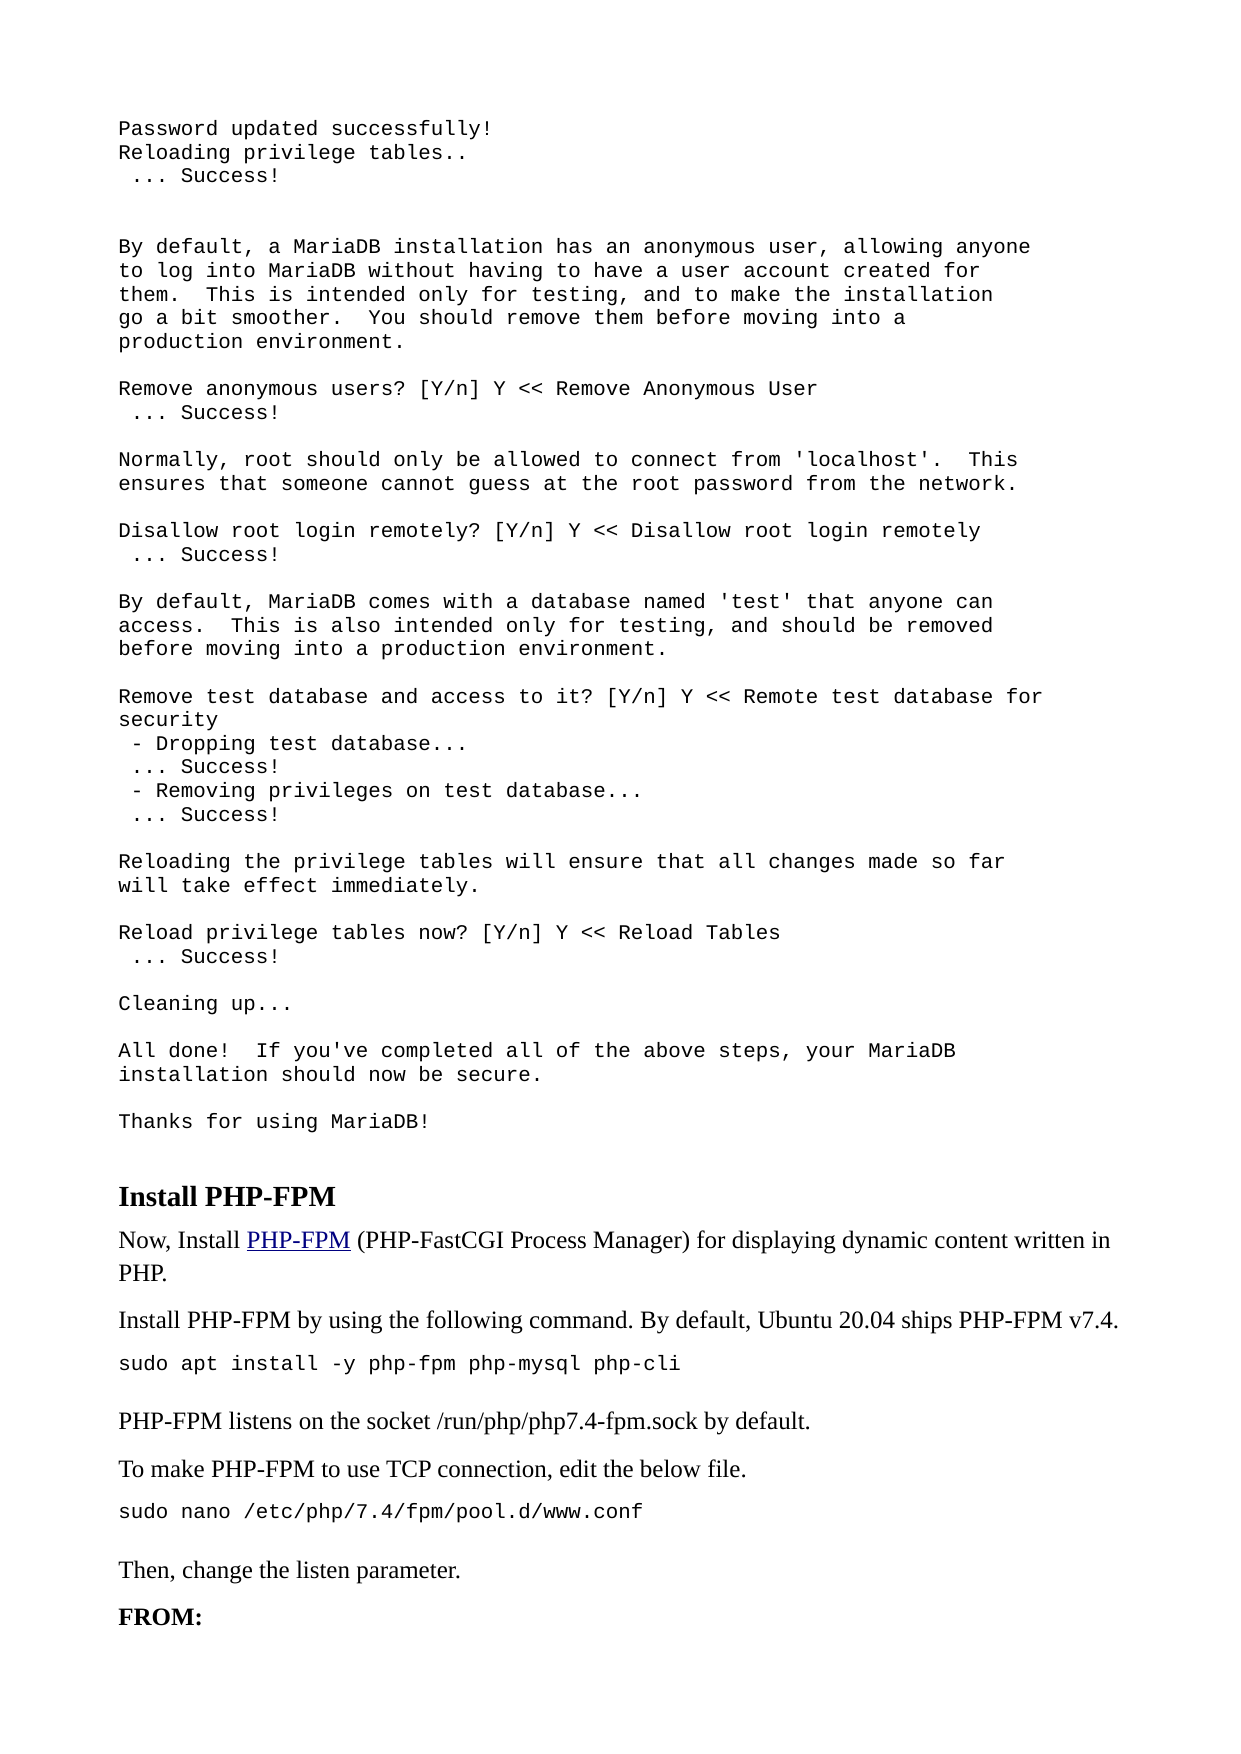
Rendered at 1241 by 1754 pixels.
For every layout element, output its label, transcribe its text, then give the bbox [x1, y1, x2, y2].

text Cleaning up... [118, 993, 1122, 1017]
subtitle Install PHP-FPM [118, 1179, 1122, 1212]
text PHP-FPM listens on the socket /run/php/php7.4-fpm.sock by default. [118, 1406, 1122, 1435]
text ensures that someone cannot guess at the root password from the network. [118, 473, 1122, 496]
text sudo nano /etc/php/7.4/fpm/pool.d/www.conf [118, 1502, 1122, 1525]
text Disallow root login remotely? [Y/n] Y << Disallow root login remotely [118, 520, 1122, 544]
text ... Success! [118, 544, 1122, 567]
text Reloading privilege tables.. [118, 142, 1122, 165]
text sudo apt install -y php-fpm php-mysql php-cli [118, 1353, 1122, 1377]
text Normally, root should only be allowed to connect from 'localhost'. This [118, 449, 1122, 473]
text Reload privilege tables now? [Y/n] Y << Reload Tables [118, 922, 1122, 946]
text Remove test database and access to it? [Y/n] Y << Remote test database for security [118, 686, 1122, 733]
text ... Success! [118, 165, 1122, 189]
text - Removing privileges on test database... [118, 780, 1122, 804]
text Remove anonymous users? [Y/n] Y << Remove Anonymous User [118, 378, 1122, 402]
text will take effect immediately. [118, 875, 1122, 898]
text Thanks for using MariaDB! [118, 1111, 1122, 1135]
text Install PHP-FPM by using the following command. By default, Ubuntu 20.04 ships PHP-FPM v7.4. [118, 1306, 1122, 1334]
text to log into MariaDB without having to have a user account created for [118, 260, 1122, 284]
text Password updated successfully! [118, 118, 1122, 142]
text Reloading the privilege tables will ensure that all changes made so far [118, 851, 1122, 875]
text installation should now be secure. [118, 1064, 1122, 1088]
text By default, MariaDB comes with a database named 'test' that anyone can [118, 591, 1122, 615]
text ... Success! [118, 804, 1122, 827]
text By default, a MariaDB installation has an anonymous user, allowing anyone [118, 236, 1122, 260]
text To make PHP-FPM to use TCP connection, edit the below file. [118, 1454, 1122, 1483]
text access. This is also intended only for testing, and should be removed [118, 615, 1122, 638]
text them. This is intended only for testing, and to make the installation [118, 284, 1122, 307]
text - Dropping test database... [118, 733, 1122, 757]
text ... Success! [118, 757, 1122, 780]
text Then, change the listen parameter. [118, 1555, 1122, 1583]
text before moving into a production environment. [118, 638, 1122, 662]
text go a bit smoother. You should remove them before moving into a [118, 307, 1122, 331]
text Now, Install PHP-FPM (PHP-FastCGI Process Manager) for displaying dynamic content written in PHP. [118, 1225, 1122, 1287]
text ... Success! [118, 946, 1122, 969]
text production environment. [118, 331, 1122, 354]
text FROM: [118, 1602, 1122, 1631]
text ... Success! [118, 402, 1122, 426]
text All done! If you've completed all of the above steps, your MariaDB [118, 1040, 1122, 1064]
